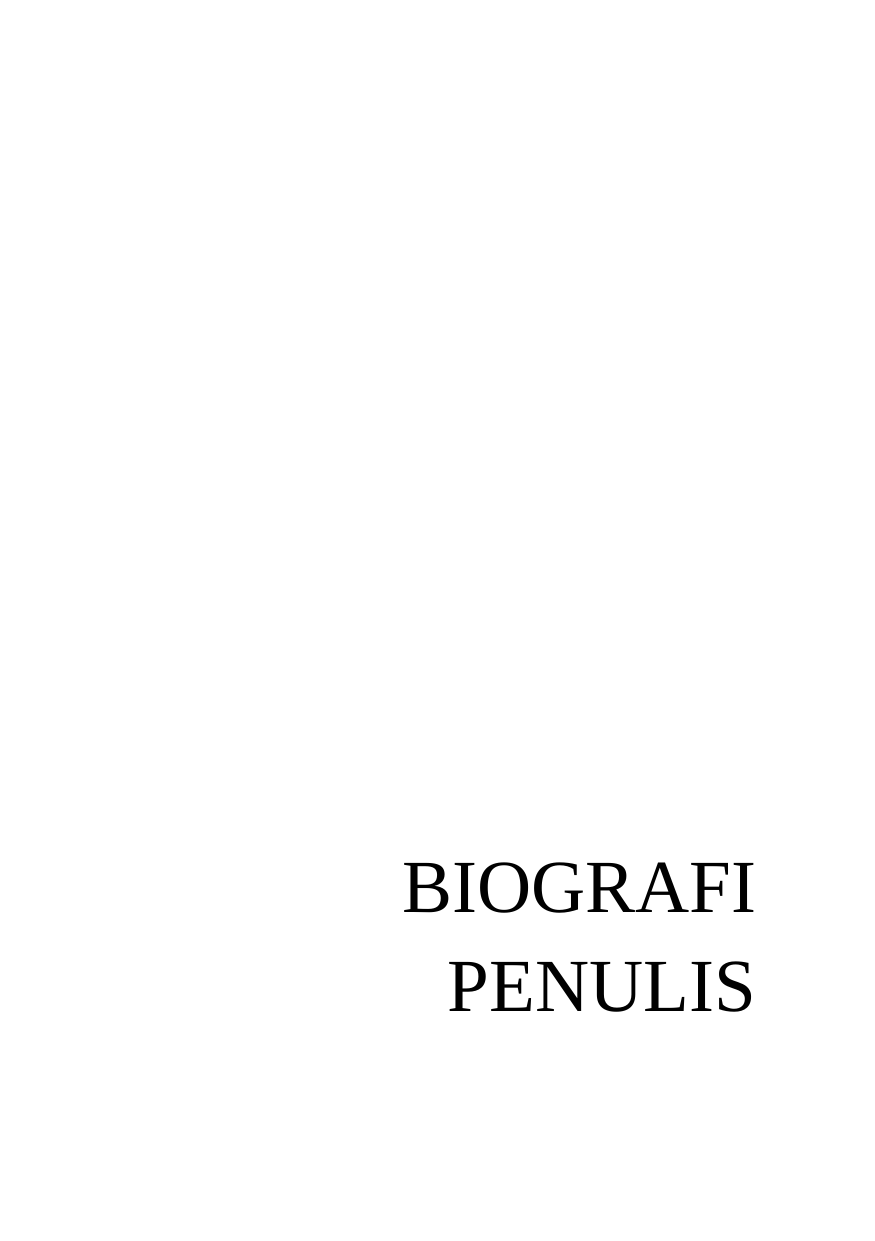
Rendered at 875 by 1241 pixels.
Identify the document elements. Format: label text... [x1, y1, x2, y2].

text BIOGRAFI PENULIS [148, 842, 756, 1027]
